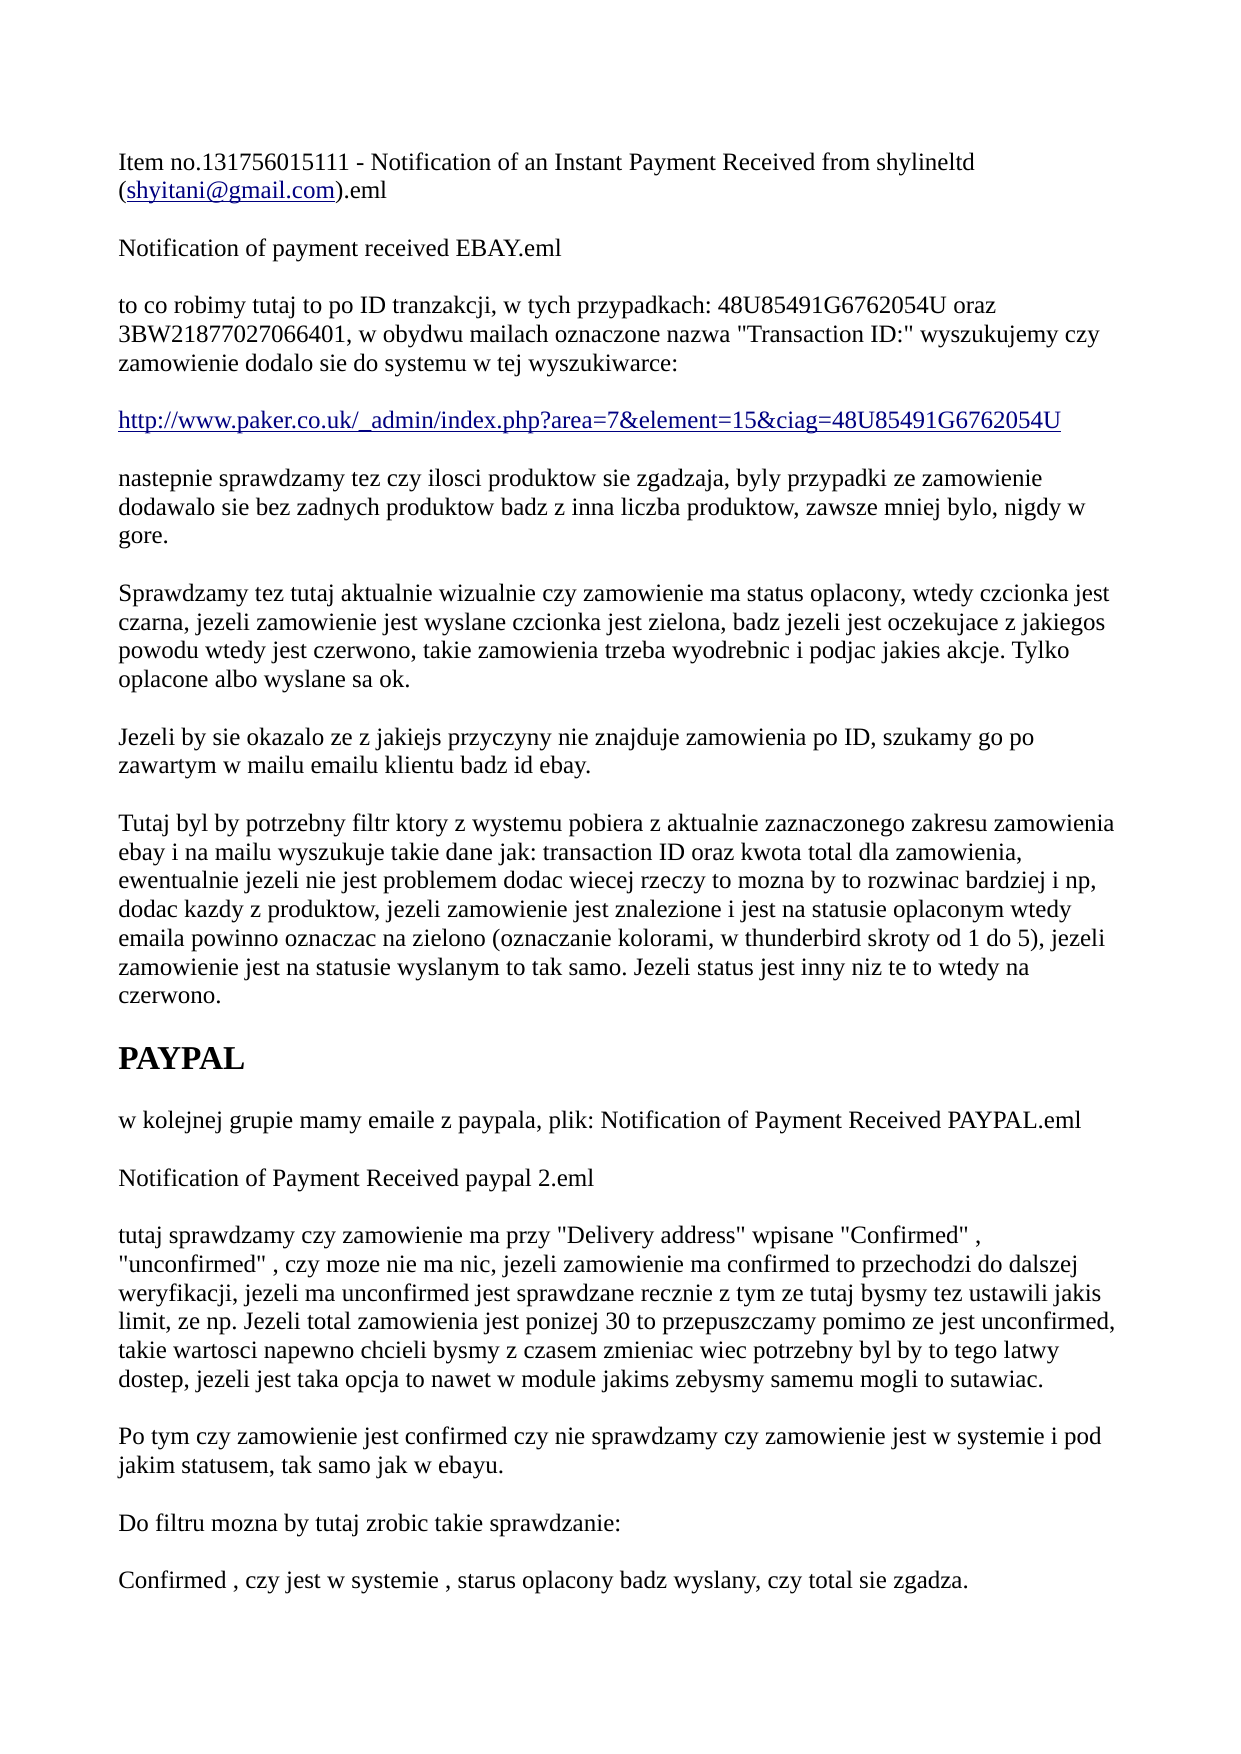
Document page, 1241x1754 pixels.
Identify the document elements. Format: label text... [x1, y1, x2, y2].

text http://www.paker.co.uk/_admin/index.php?area=7&element=15&ciag=48U85491G6762054U [118, 406, 1122, 434]
text nastepnie sprawdzamy tez czy ilosci produktow sie zgadzaja, byly przypadki ze zamowienie dodawalo sie bez zadnych produktow badz z inna liczba produktow, zawsze mniej bylo, nigdy w gore. [118, 463, 1122, 549]
text Tutaj byl by potrzebny filtr ktory z wystemu pobiera z aktualnie zaznaczonego zakresu zamowienia ebay i na mailu wyszukuje takie dane jak: transaction ID oraz kwota total dla zamowienia, ewentualnie jezeli nie jest problemem dodac wiecej rzeczy to mozna by to rozwinac bardziej i np, dodac kazdy z produktow, jezeli zamowienie jest znalezione i jest na statusie oplaconym wtedy emaila powinno oznaczac na zielono (oznaczanie kolorami, w thunderbird skroty od 1 do 5), jezeli zamowienie jest na statusie wyslanym to tak samo. Jezeli status jest inny niz te to wtedy na czerwono. PAYPAL [118, 808, 1122, 1105]
text Sprawdzamy tez tutaj aktualnie wizualnie czy zamowienie ma status oplacony, wtedy czcionka jest czarna, jezeli zamowienie jest wyslane czcionka jest zielona, badz jezeli jest oczekujace z jakiegos powodu wtedy jest czerwono, takie zamowienia trzeba wyodrebnic i podjac jakies akcje. Tylko oplacone albo wyslane sa ok. [118, 578, 1122, 693]
text w kolejnej grupie mamy emaile z paypala, plik: Notification of Payment Received PAYPAL.eml Notification of Payment Received paypal 2.eml tutaj sprawdzamy czy zamowienie ma przy "Delivery address" wpisane "Confirmed" , "unconfirmed" , czy moze nie ma nic, jezeli zamowienie ma confirmed to przechodzi do dalszej weryfikacji, jezeli ma unconfirmed jest sprawdzane recznie z tym ze tutaj bysmy tez ustawili jakis limit, ze np. Jezeli total zamowienia jest ponizej 30 to przepuszczamy pomimo ze jest unconfirmed, takie wartosci napewno chcieli bysmy z czasem zmieniac wiec potrzebny byl by to tego latwy dostep, jezeli jest taka opcja to nawet w module jakims zebysmy samemu mogli to sutawiac. Po tym czy zamowienie jest confirmed czy nie sprawdzamy czy zamowienie jest w systemie i pod jakim statusem, tak samo jak w ebayu. Do filtru mozna by tutaj zrobic takie sprawdzanie: Confirmed , czy jest w systemie , starus oplacony badz wyslany, czy total sie zgadza. [118, 1105, 1122, 1623]
text Item no.131756015111 - Notification of an Instant Payment Received from shylineltd (shyitani@gmail.com).eml Notification of payment received EBAY.eml to co robimy tutaj to po ID tranzakcji, w tych przypadkach: 48U85491G6762054U oraz 3BW21877027066401, w obydwu mailach oznaczone nazwa "Transaction ID:" wyszukujemy czy zamowienie dodalo sie do systemu w tej wyszukiwarce: [118, 147, 1122, 377]
text Jezeli by sie okazalo ze z jakiejs przyczyny nie znajduje zamowienia po ID, szukamy go po zawartym w mailu emailu klientu badz id ebay. [118, 722, 1122, 779]
